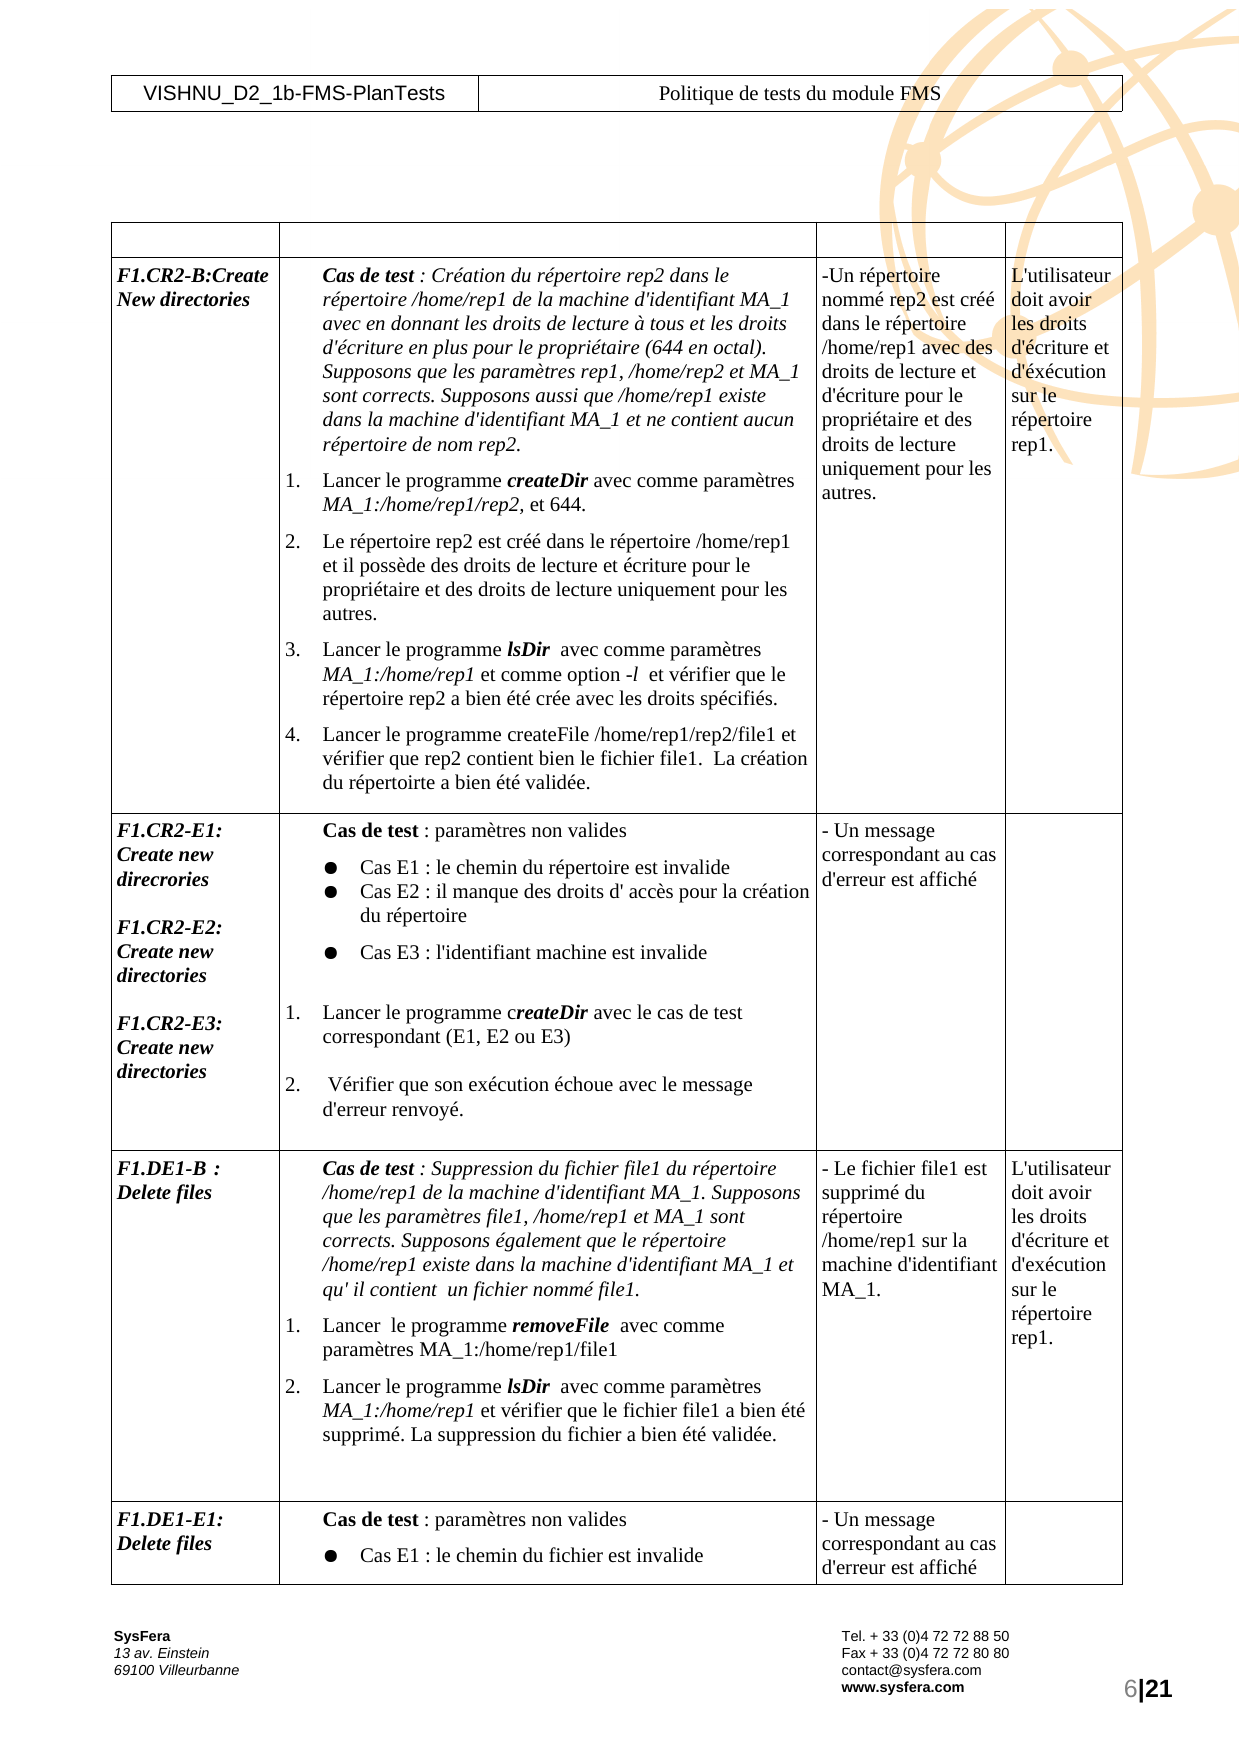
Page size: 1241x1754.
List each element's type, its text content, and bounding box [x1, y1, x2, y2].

picture [817, 223, 1005, 257]
table_cell Cas de test : Création du répertoire rep2 dans le répertoire /home/rep1 de la machine d'identifiant MA_1 avec en donnant les droits de lecture à tous et les droits d'écriture en plus pour le propriétaire (644 en octal). Supposons que les paramètres rep1, /home/rep2 et MA_1 sont corrects. Supposons aussi que /home/rep1 existe dans la machine d'identifiant MA_1 et ne contient aucun répertoire de nom rep2. Lancer le programme createDir avec comme paramètres MA_1:/home/rep1/rep2, et 644. Le répertoire rep2 est créé dans le répertoire /home/rep1 et il possède des droits de lecture et écriture pour le propriétaire et des droits de lecture uniquement pour les autres. Lancer le programme lsDir avec comme paramètres MA_1:/home/rep1 et comme option -l et vérifier que le répertoire rep2 a bien été crée avec les droits spécifiés. Lancer le programme createFile /home/rep1/rep2/file1 et vérifier que rep2 contient bien le fichier file1. La création du répertoirte a bien été validée. [280, 481, 816, 812]
picture [1, 9, 1239, 479]
table_cell Cas de test : Suppression du fichier file1 du répertoire /home/rep1 de la machine d'identifiant MA_1. Supposons que les paramètres file1, /home/rep1 et MA_1 sont corrects. Supposons également que le répertoire /home/rep1 existe dans la machine d'identifiant MA_1 et qu' il contient un fichier nommé file1. Lancer le programme removeFile avec comme paramètres MA_1:/home/rep1/file1 Lancer le programme lsDir avec comme paramètres MA_1:/home/rep1 et vérifier que le fichier file1 a bien été supprimé. La suppression du fichier a bien été validée. [280, 1151, 816, 1501]
picture [280, 258, 816, 479]
table_cell -Un répertoire nommé rep2 est créé dans le répertoire /home/rep1 avec des droits de lecture et d'écriture pour le propriétaire et des droits de lecture uniquement pour les autres. [817, 481, 1005, 812]
picture [112, 223, 279, 257]
picture [112, 258, 279, 479]
table_cell F1.DE1-E1: Delete files F1.DE2-E2: Delete files F1.DE3-E3: Delete files [112, 1502, 279, 1584]
picture [1006, 223, 1122, 257]
table_cell - Un message correspondant au cas d'erreur est affiché [817, 1502, 1005, 1584]
table_cell F1.CR2-B:Create New directories [112, 481, 279, 812]
table_cell - Un message correspondant au cas d'erreur est affiché [817, 814, 1005, 1150]
picture [280, 223, 816, 257]
table_cell Cas de test : paramètres non valides Cas E1 : le chemin du fichier est invalide Cas E2 : il manque des droits d' accès pour la suppression du fichier. Cas E3 : l'identifiant machine est invalide Lancer le programme removeFile avec le cas de test correspondant (E1, E2 ou E3) Vérifier que son exécution échoue avec le message d'erreur renvoyé. [280, 1502, 816, 1584]
table_cell - Le fichier file1 est supprimé du répertoire /home/rep1 sur la machine d'identifiant MA_1. [817, 1151, 1005, 1501]
picture [1006, 258, 1122, 479]
table_cell F1.CR2-E1: Create new direcrories F1.CR2-E2: Create new directories F1.CR2-E3: Create new directories [112, 814, 279, 1150]
table_cell Cas de test : paramètres non valides Cas E1 : le chemin du répertoire est invalide Cas E2 : il manque des droits d' accès pour la création du répertoire Cas E3 : l'identifiant machine est invalide Lancer le programme createDir avec le cas de test correspondant (E1, E2 ou E3) Vérifier que son exécution échoue avec le message d'erreur renvoyé. [280, 814, 816, 1150]
picture [817, 258, 1005, 479]
table_cell [1006, 1502, 1122, 1584]
table_cell L'utilisateur doit avoir les droits d'écriture et d'exécution sur le répertoire rep1. [1006, 1151, 1122, 1501]
table_cell [1006, 814, 1122, 1150]
table_cell L'utilisateur doit avoir les droits d'écriture et d'éxécution sur le répertoire rep1. [1006, 481, 1122, 812]
table_cell F1.DE1-B : Delete files [112, 1151, 279, 1501]
